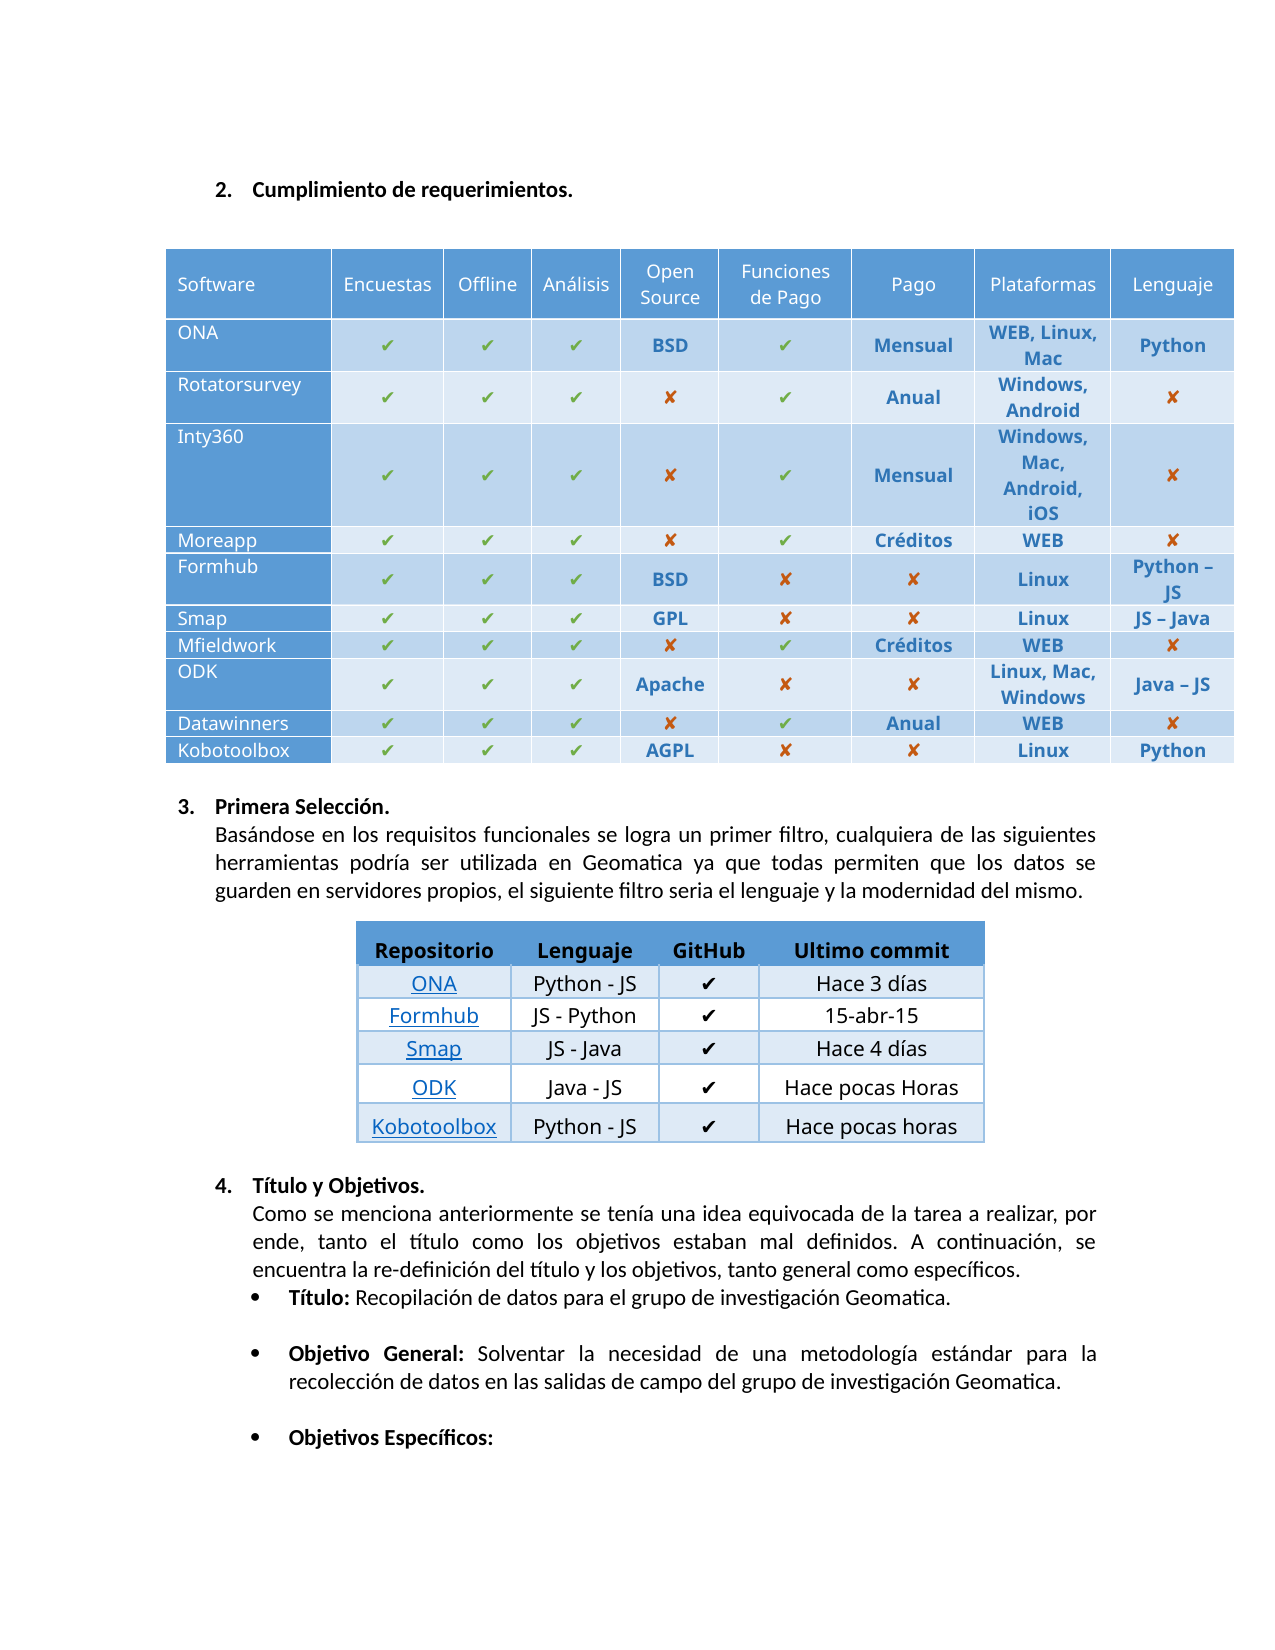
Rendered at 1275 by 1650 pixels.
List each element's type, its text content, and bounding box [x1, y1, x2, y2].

table_cell Kobotoolbox [166, 737, 331, 763]
table_cell ✔ [332, 554, 443, 604]
table_cell BSD [621, 320, 718, 371]
table_cell Hace 4 días [760, 1032, 983, 1063]
table_cell Linux [975, 554, 1110, 604]
table_cell Kobotoolbox [359, 1104, 510, 1141]
list Título: Recopilación de datos para el grupo de investigación Geomatica. [251, 1283, 1098, 1311]
table_cell WEB [975, 632, 1110, 658]
table_cell WEB [975, 527, 1110, 552]
table_cell Linux [975, 737, 1110, 763]
list Cumplimiento de requerimientos. [215, 176, 1098, 204]
table_cell ✔ [332, 632, 443, 658]
table_cell Python - JS [512, 966, 658, 997]
table_header Plataformas [975, 249, 1110, 318]
table_cell ✔ [332, 527, 443, 552]
table_cell ✔ [660, 1032, 758, 1063]
table_cell Moreapp [166, 527, 331, 552]
table_cell ✔ [444, 424, 531, 526]
table_cell ✔ [444, 659, 531, 710]
table_cell Hace 3 días [760, 966, 983, 997]
table_header Pago [852, 249, 974, 318]
table_cell ONA [359, 966, 510, 997]
table_cell ✔ [332, 659, 443, 710]
table_cell ✔ [332, 711, 443, 736]
table_header Lenguaje [511, 923, 659, 964]
table_cell Python [1111, 320, 1234, 371]
table_cell Anual [852, 711, 974, 736]
table_cell Hace pocas horas [760, 1104, 983, 1141]
table_cell Mensual [852, 320, 974, 371]
table_cell ✘ [621, 632, 718, 658]
table_cell Windows, Mac, Android, iOS [975, 424, 1110, 526]
table_cell ✔ [444, 737, 531, 763]
table_cell Datawinners [166, 711, 331, 736]
table_header Offline [444, 249, 531, 318]
table_cell ✔ [332, 737, 443, 763]
table_cell Créditos [852, 632, 974, 658]
table_cell ✔ [719, 527, 851, 552]
table_cell ✔ [332, 372, 443, 423]
list Objetivo General: Solventar la necesidad de una metodología estándar para la recolección de datos en las salidas de campo del grupo de investigación Geomatica. [251, 1339, 1098, 1395]
list Como se menciona anteriormente se tenía una idea equivocada de la tarea a realizar, por ende, tanto el título como los objetivos estaban mal definidos. A continuación, se encuentra la re-definición del título y los objetivos, tanto general como específicos. [252, 1199, 1098, 1283]
table_cell ✘ [1111, 711, 1234, 736]
table_cell ✔ [719, 424, 851, 526]
table_cell Mensual [852, 424, 974, 526]
table_cell ✘ [621, 424, 718, 526]
table_cell ✘ [621, 711, 718, 736]
table_cell JS - Java [512, 1032, 658, 1063]
table_cell Inty360 [166, 424, 331, 526]
table_cell ✔ [532, 659, 620, 710]
table_cell BSD [621, 554, 718, 604]
table_cell ✔ [532, 320, 620, 371]
table_header Encuestas [332, 249, 443, 318]
table_cell GPL [621, 606, 718, 631]
table_cell Python [1111, 737, 1234, 763]
table_cell ✔ [332, 606, 443, 631]
table_cell Anual [852, 372, 974, 423]
table_cell ✘ [719, 659, 851, 710]
table_cell Smap [359, 1032, 510, 1063]
table_cell ✔ [444, 632, 531, 658]
table_cell Java - JS [512, 1065, 658, 1102]
table_header GitHub [659, 923, 759, 964]
table_cell ✔ [532, 632, 620, 658]
table_cell ✔ [332, 424, 443, 526]
table_cell Python – JS [1111, 554, 1234, 604]
table_cell ✔ [719, 372, 851, 423]
table_cell ✘ [621, 372, 718, 423]
table_cell ✔ [444, 527, 531, 552]
table_cell ✔ [332, 320, 443, 371]
table_cell ✘ [1111, 424, 1234, 526]
table_cell ✘ [852, 554, 974, 604]
table_cell ✘ [852, 606, 974, 631]
table_cell ✔ [660, 1065, 758, 1102]
table_cell Formhub [359, 999, 510, 1030]
table_cell ✔ [532, 424, 620, 526]
table_cell ✔ [444, 711, 531, 736]
table_cell Linux [975, 606, 1110, 631]
table_cell ✔ [660, 999, 758, 1030]
table_cell ✔ [444, 606, 531, 631]
table_cell Apache [621, 659, 718, 710]
table_cell ✔ [444, 554, 531, 604]
table_cell ✔ [719, 320, 851, 371]
table_cell Créditos [852, 527, 974, 552]
table_cell ODK [359, 1065, 510, 1102]
table_cell ✘ [1111, 632, 1234, 658]
table_cell Smap [166, 606, 331, 631]
table_cell ✘ [621, 527, 718, 552]
table_cell ✔ [532, 554, 620, 604]
table_cell 15-abr-15 [760, 999, 983, 1030]
table_cell Mfieldwork [166, 632, 331, 658]
table_cell Rotatorsurvey [166, 372, 331, 423]
table_cell ✔ [532, 606, 620, 631]
list Basándose en los requisitos funcionales se logra un primer filtro, cualquiera de las siguientes herramientas podría ser utilizada en Geomatica ya que todas permiten que los datos se guarden en servidores propios, el siguiente filtro seria el lenguaje y la modernidad del mismo. [215, 820, 1098, 904]
table_cell ✔ [719, 632, 851, 658]
table_cell ✔ [444, 320, 531, 371]
table_cell Java – JS [1111, 659, 1234, 710]
table_cell ✔ [532, 737, 620, 763]
table_cell ✘ [719, 554, 851, 604]
table_cell Windows, Android [975, 372, 1110, 423]
list Objetivos Específicos: [251, 1423, 1098, 1451]
table_cell ✔ [532, 711, 620, 736]
table_cell AGPL [621, 737, 718, 763]
table_cell ODK [166, 659, 331, 710]
table_cell JS – Java [1111, 606, 1234, 631]
list Título y Objetivos. [215, 1171, 1098, 1199]
table_cell ✔ [532, 372, 620, 423]
table_cell Python - JS [512, 1104, 658, 1141]
table_cell WEB [975, 711, 1110, 736]
table_cell WEB, Linux, Mac [975, 320, 1110, 371]
table_header Lenguaje [1111, 249, 1234, 318]
table_cell ✔ [719, 711, 851, 736]
table_header Open Source [621, 249, 718, 318]
table_cell ✔ [660, 966, 758, 997]
table_header Ultimo commit [759, 923, 983, 964]
table_header Funciones de Pago [719, 249, 851, 318]
table_cell Hace pocas Horas [760, 1065, 983, 1102]
table_header Software [166, 249, 331, 318]
table_cell Linux, Mac, Windows [975, 659, 1110, 710]
table_header Repositorio [359, 923, 511, 964]
table_cell ✔ [444, 372, 531, 423]
table_cell ✔ [660, 1104, 758, 1141]
table_cell JS - Python [512, 999, 658, 1030]
table_cell ONA [166, 320, 331, 371]
table_cell ✘ [852, 659, 974, 710]
table_cell ✔ [532, 527, 620, 552]
table_cell ✘ [1111, 372, 1234, 423]
table_cell ✘ [719, 606, 851, 631]
table_header Análisis [532, 249, 620, 318]
table_cell ✘ [852, 737, 974, 763]
table_cell ✘ [1111, 527, 1234, 552]
list Primera Selección. [177, 792, 1098, 820]
table_cell Formhub [166, 554, 331, 604]
table_cell ✘ [719, 737, 851, 763]
